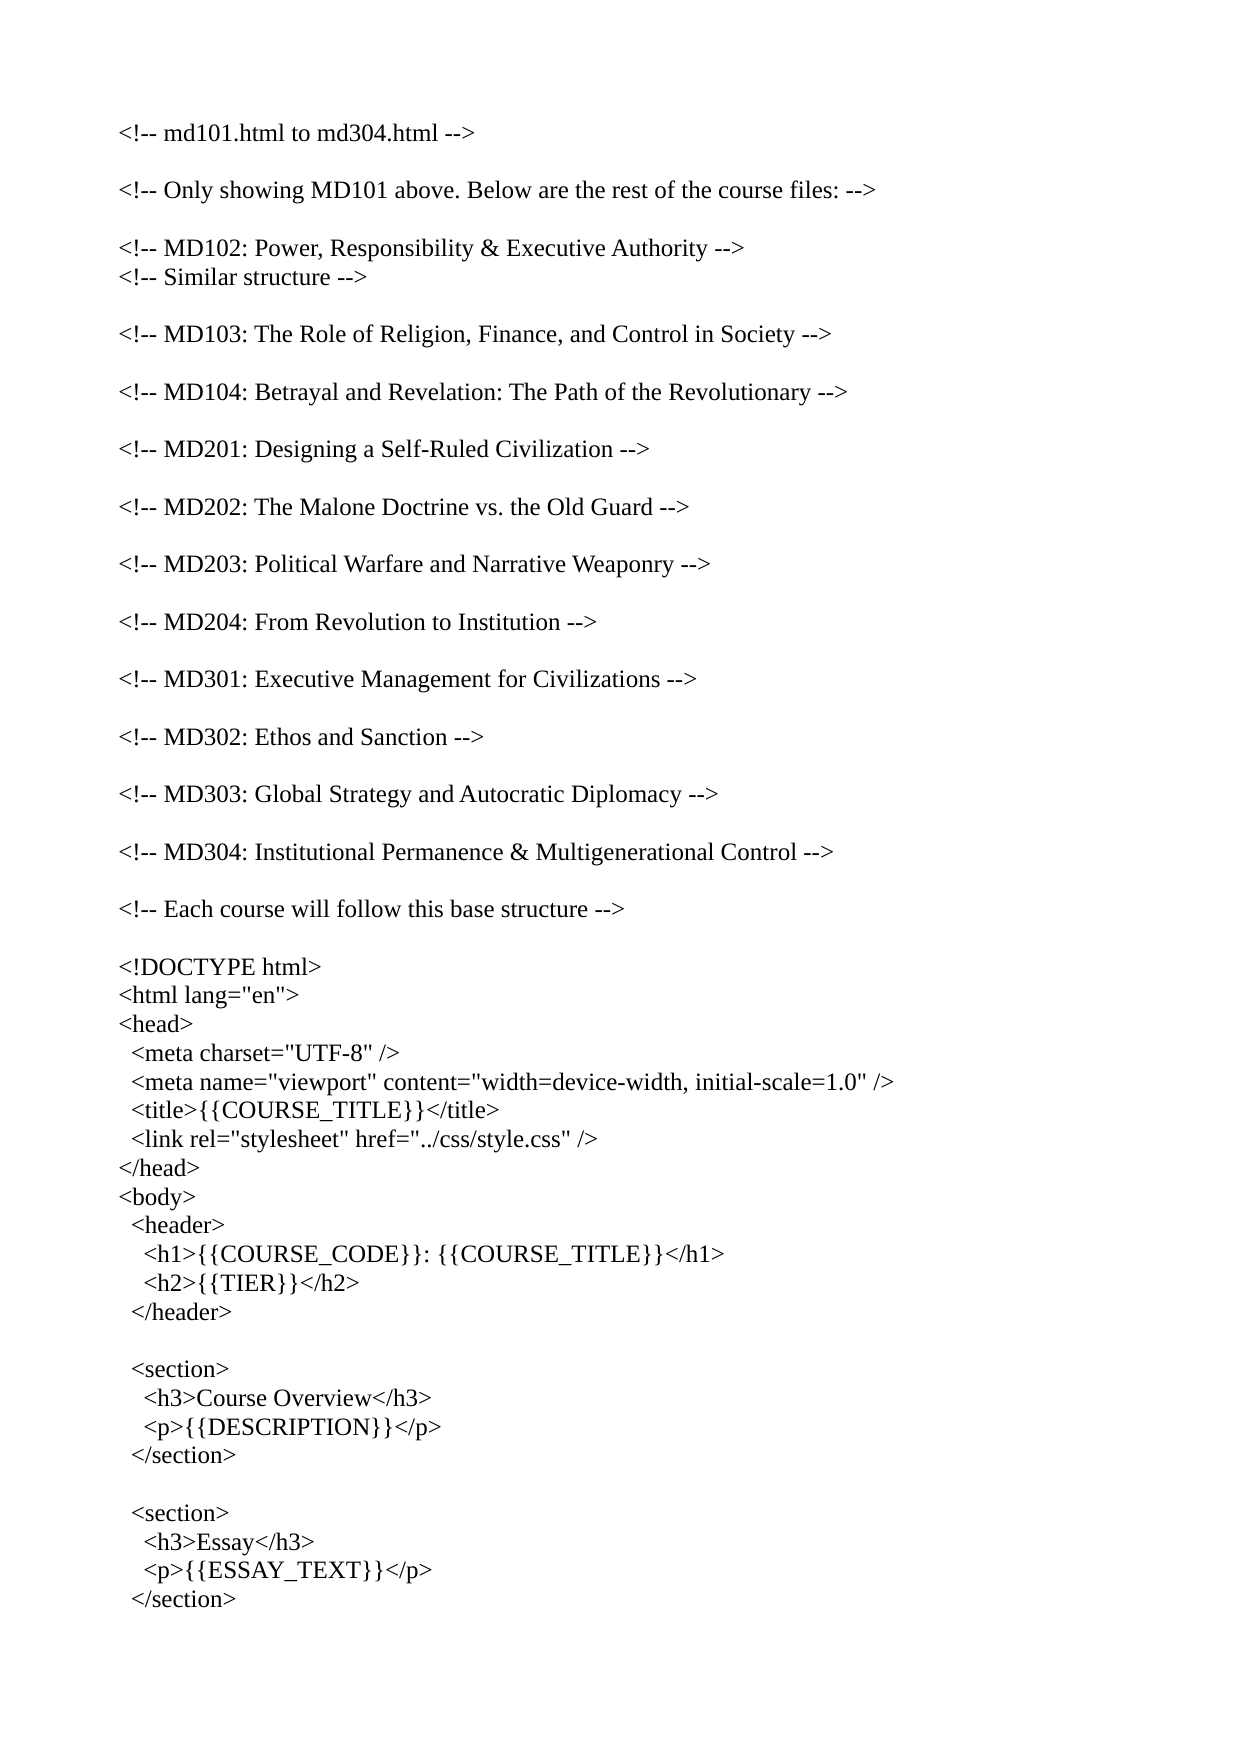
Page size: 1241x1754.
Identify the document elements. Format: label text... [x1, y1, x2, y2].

text <!-- MD301: Executive Management for Civilizations --> [118, 664, 1122, 693]
text <!-- MD102: Power, Responsibility & Executive Authority --> [118, 233, 1122, 262]
text <!-- MD304: Institutional Permanence & Multigenerational Control --> [118, 837, 1122, 866]
text <head> [118, 1009, 1122, 1038]
text <h2>{{TIER}}</h2> [118, 1268, 1122, 1297]
text <h3>Course Overview</h3> [118, 1383, 1122, 1412]
text <h1>{{COURSE_CODE}}: {{COURSE_TITLE}}</h1> [118, 1239, 1122, 1268]
text <!-- MD303: Global Strategy and Autocratic Diplomacy --> [118, 779, 1122, 808]
text <!DOCTYPE html> [118, 952, 1122, 981]
text <!-- Each course will follow this base structure --> [118, 894, 1122, 923]
text <meta charset="UTF-8" /> [118, 1038, 1122, 1067]
text </section> [118, 1441, 1122, 1469]
text <!-- MD202: The Malone Doctrine vs. the Old Guard --> [118, 492, 1122, 521]
text <section> [118, 1354, 1122, 1383]
text <h3>Essay</h3> [118, 1527, 1122, 1556]
text <!-- MD302: Ethos and Sanction --> [118, 722, 1122, 751]
text <!-- MD201: Designing a Self-Ruled Civilization --> [118, 434, 1122, 463]
text <p>{{DESCRIPTION}}</p> [118, 1412, 1122, 1441]
text <header> [118, 1211, 1122, 1239]
text <!-- Similar structure --> [118, 262, 1122, 291]
text </head> [118, 1153, 1122, 1182]
text <!-- MD203: Political Warfare and Narrative Weaponry --> [118, 549, 1122, 578]
text <link rel="stylesheet" href="../css/style.css" /> [118, 1124, 1122, 1153]
text <!-- MD104: Betrayal and Revelation: The Path of the Revolutionary --> [118, 377, 1122, 406]
text <p>{{ESSAY_TEXT}}</p> [118, 1556, 1122, 1584]
text <!-- MD103: The Role of Religion, Finance, and Control in Society --> [118, 319, 1122, 348]
text <html lang="en"> [118, 981, 1122, 1009]
text <!-- Only showing MD101 above. Below are the rest of the course files: --> [118, 176, 1122, 204]
text <section> [118, 1498, 1122, 1527]
text <body> [118, 1182, 1122, 1211]
text <meta name="viewport" content="width=device-width, initial-scale=1.0" /> [118, 1067, 1122, 1096]
text <!-- MD204: From Revolution to Institution --> [118, 607, 1122, 636]
text <!-- md101.html to md304.html --> [118, 118, 1122, 147]
text </section> [118, 1584, 1122, 1613]
text </header> [118, 1297, 1122, 1326]
text <title>{{COURSE_TITLE}}</title> [118, 1096, 1122, 1124]
